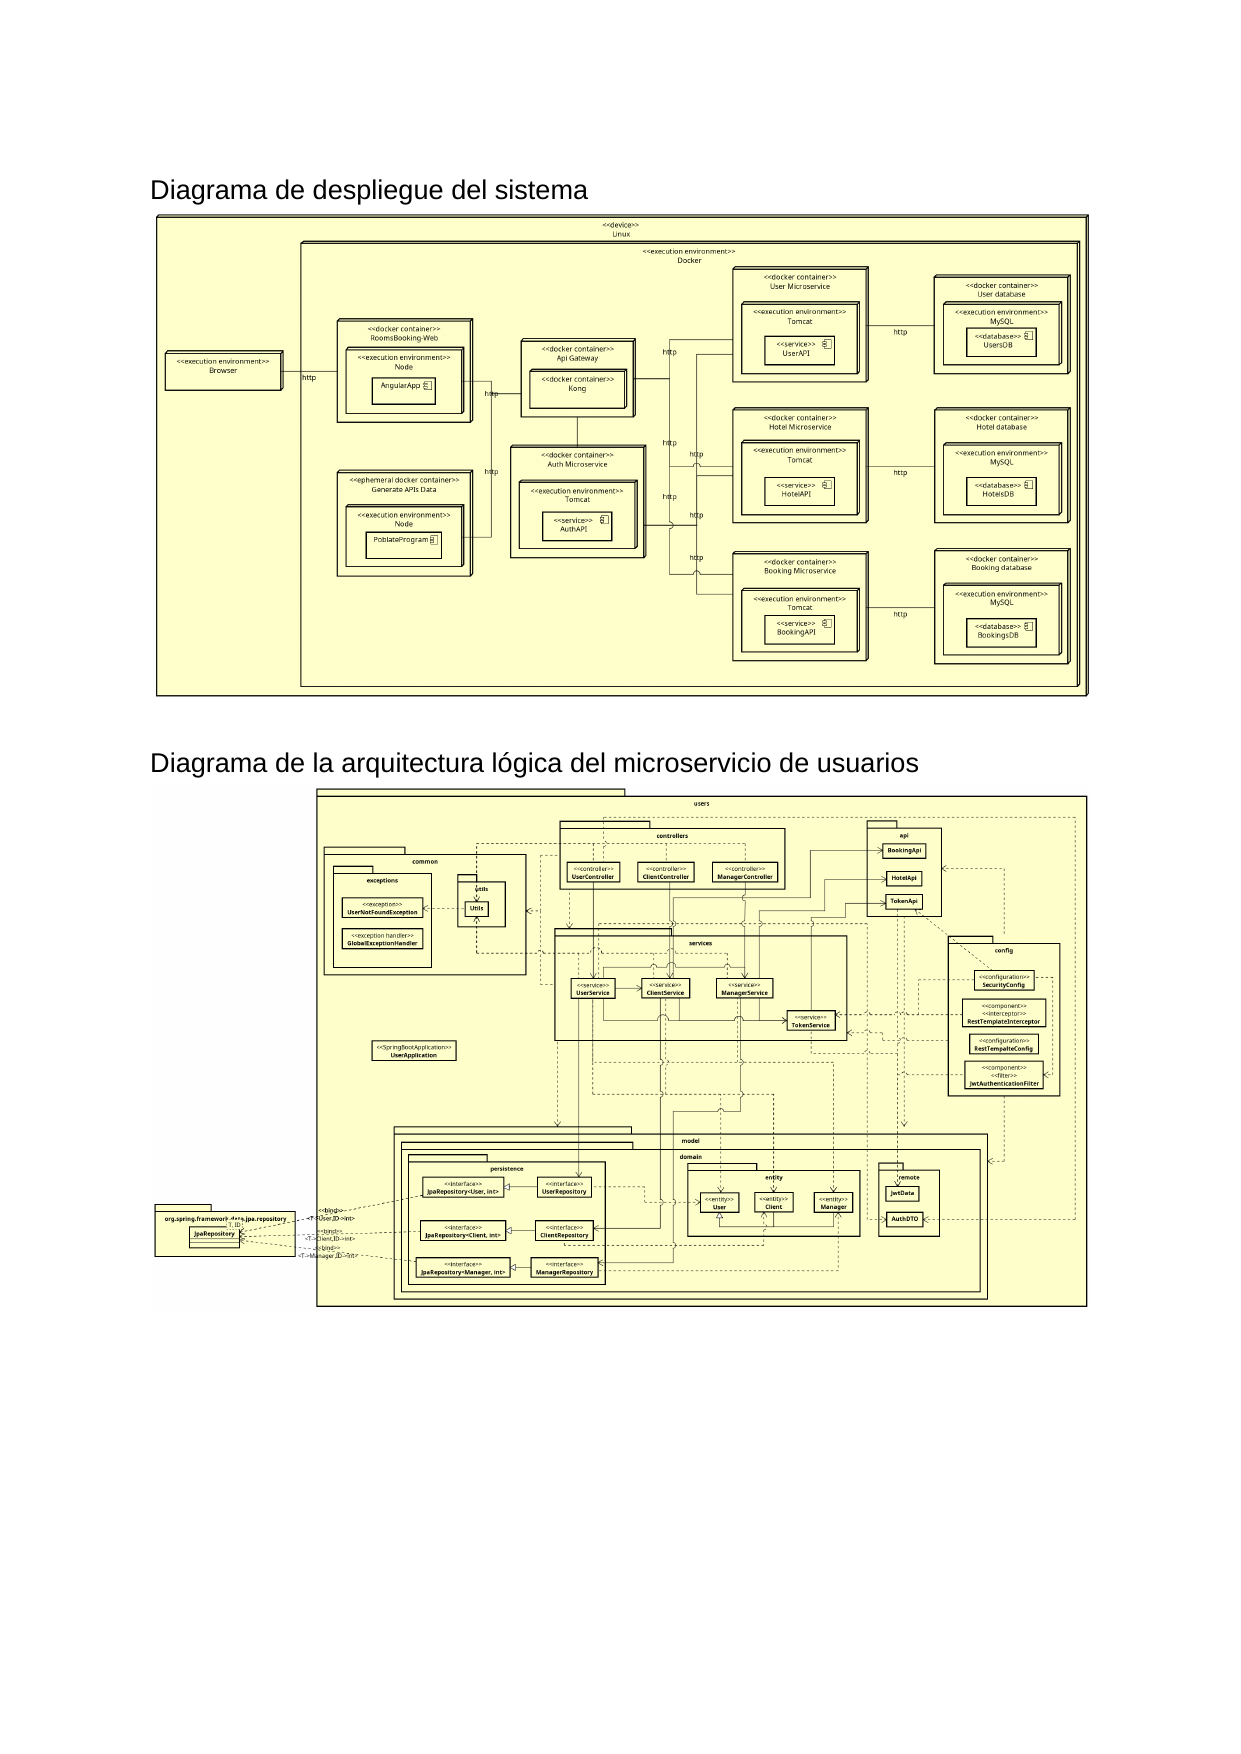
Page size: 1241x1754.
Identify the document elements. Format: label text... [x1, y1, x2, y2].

picture [150, 785, 1091, 1311]
subtitle Diagrama de despliegue del sistema [150, 175, 1090, 205]
picture [150, 211, 1091, 701]
subtitle Diagrama de la arquitectura lógica del microservicio de usuarios [150, 748, 1090, 779]
